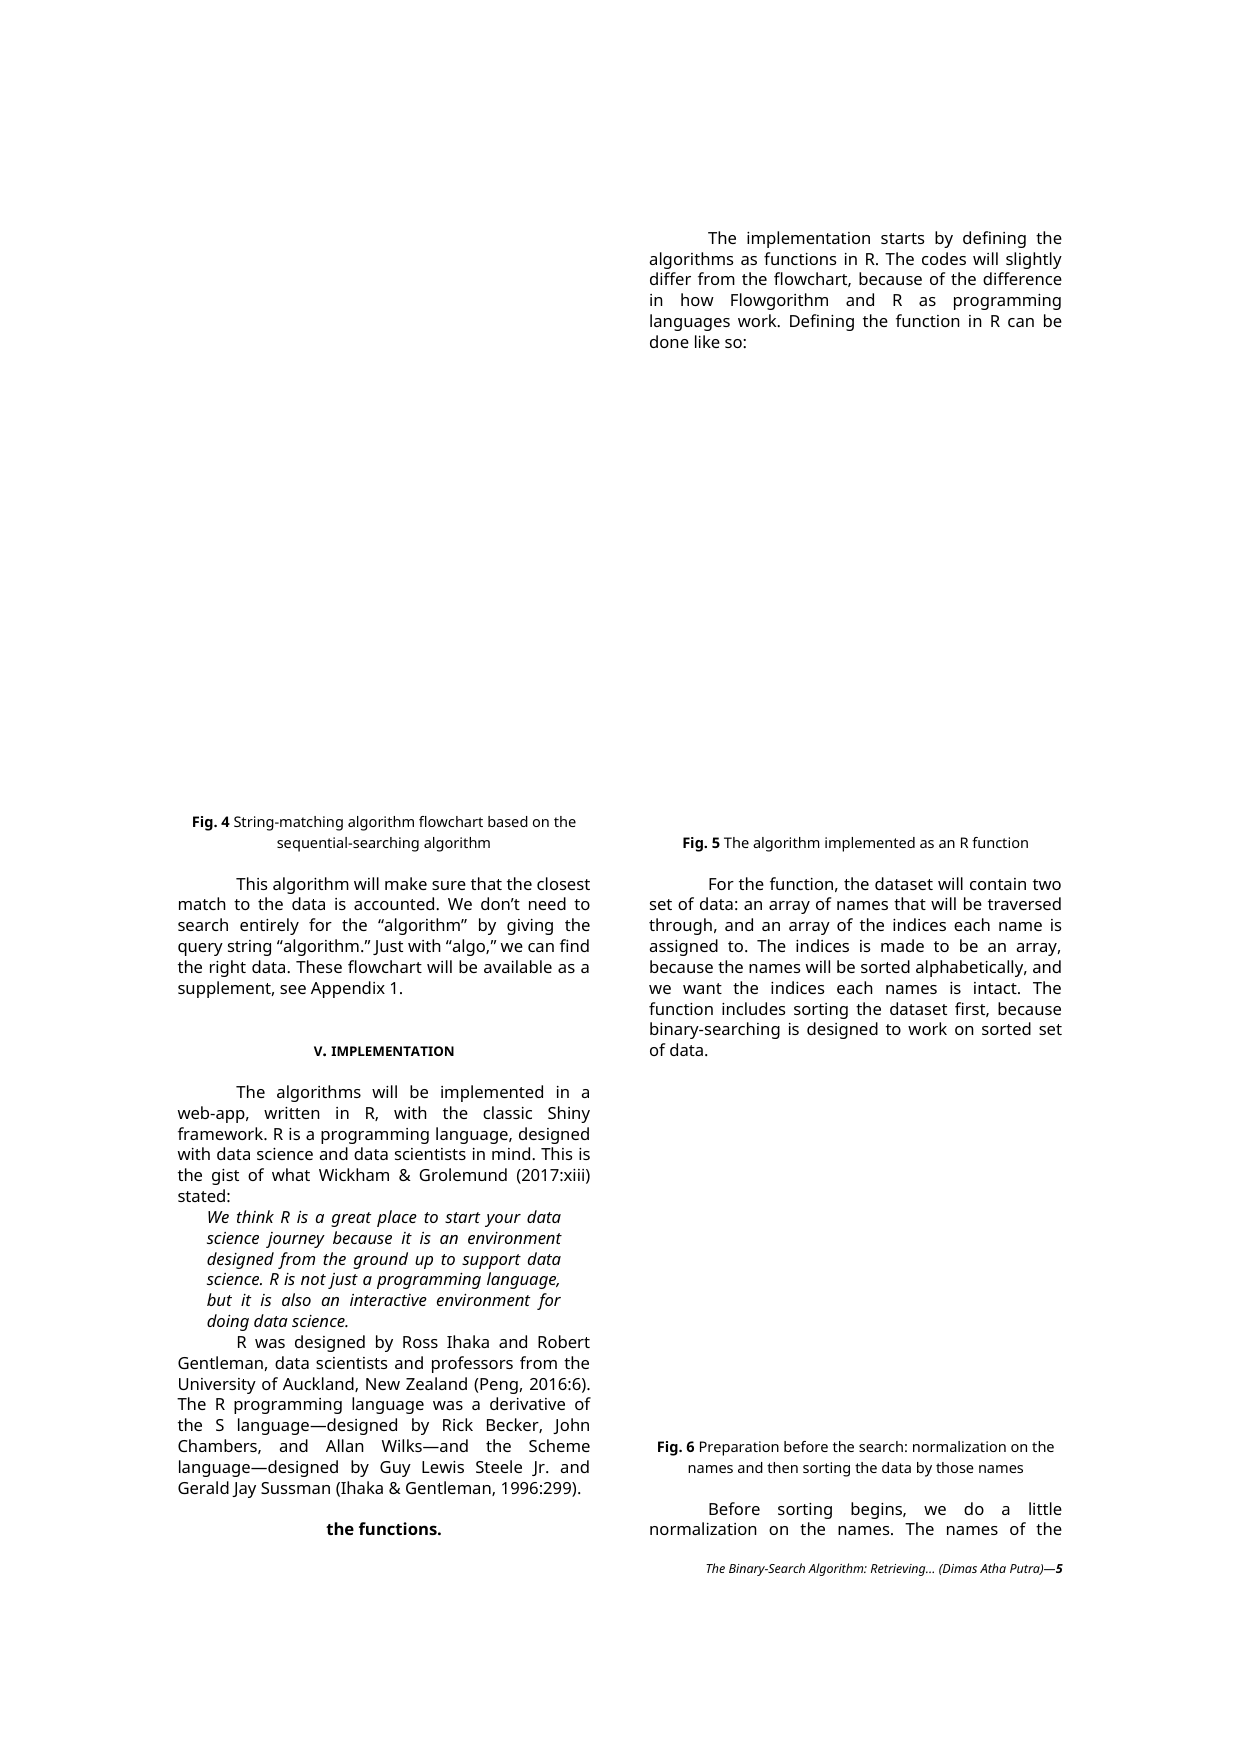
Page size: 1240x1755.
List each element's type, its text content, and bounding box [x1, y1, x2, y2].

text The algorithms will be implemented in a web-app, written in R, with the classic Shiny framework. R is a programming language, designed with data science and data scientists in mind. This is the gist of what Wickham & Grolemund (2017:xiii) stated: [177, 1082, 591, 1207]
text For the function, the dataset will contain two set of data: an array of names that will be traversed through, and an array of the indices each name is assigned to. The indices is made to be an array, because the names will be sorted alphabetically, and we want the indices each names is intact. The function includes sorting the dataset first, because binary-searching is designed to work on sorted set of data. [649, 873, 1062, 1061]
text Fig. 6 Preparation before the search: normalization on the names and then sorting the data by those names [649, 1436, 1062, 1477]
text R was designed by Ross Ihaka and Robert Gentleman, data scientists and professors from the University of Auckland, New Zealand (Peng, 2016:6). The R programming language was a derivative of the S language—designed by Rick Becker, John Chambers, and Allan Wilks—and the Scheme language—designed by Guy Lewis Steele Jr. and Gerald Jay Sussman (Ihaka & Gentleman, 1996:299). [177, 1332, 591, 1498]
text the functions. [177, 1519, 591, 1540]
text Before sorting begins, we do a little normalization on the names. The names of the [649, 1498, 1062, 1540]
text Fig. 4 String-matching algorithm flowchart based on the sequential-searching algorithm [177, 811, 591, 852]
subtitle v. implementation [177, 1040, 591, 1061]
text We think R is a great place to start your data science journey because it is an environment designed from the ground up to support data science. R is not just a programming language, but it is also an interactive environment for doing data science. [207, 1207, 561, 1332]
text This algorithm will make sure that the closest match to the data is accounted. We don’t need to search entirely for the “algorithm” by giving the query string “algorithm.” Just with “algo,” we can find the right data. These flowchart will be available as a supplement, see Appendix 1. [177, 873, 591, 998]
text Fig. 5 The algorithm implemented as an R function [649, 832, 1062, 852]
text The implementation starts by defining the algorithms as functions in R. The codes will slightly differ from the flowchart, because of the difference in how Flowgorithm and R as programming languages work. Defining the function in R can be done like so: [649, 227, 1062, 352]
